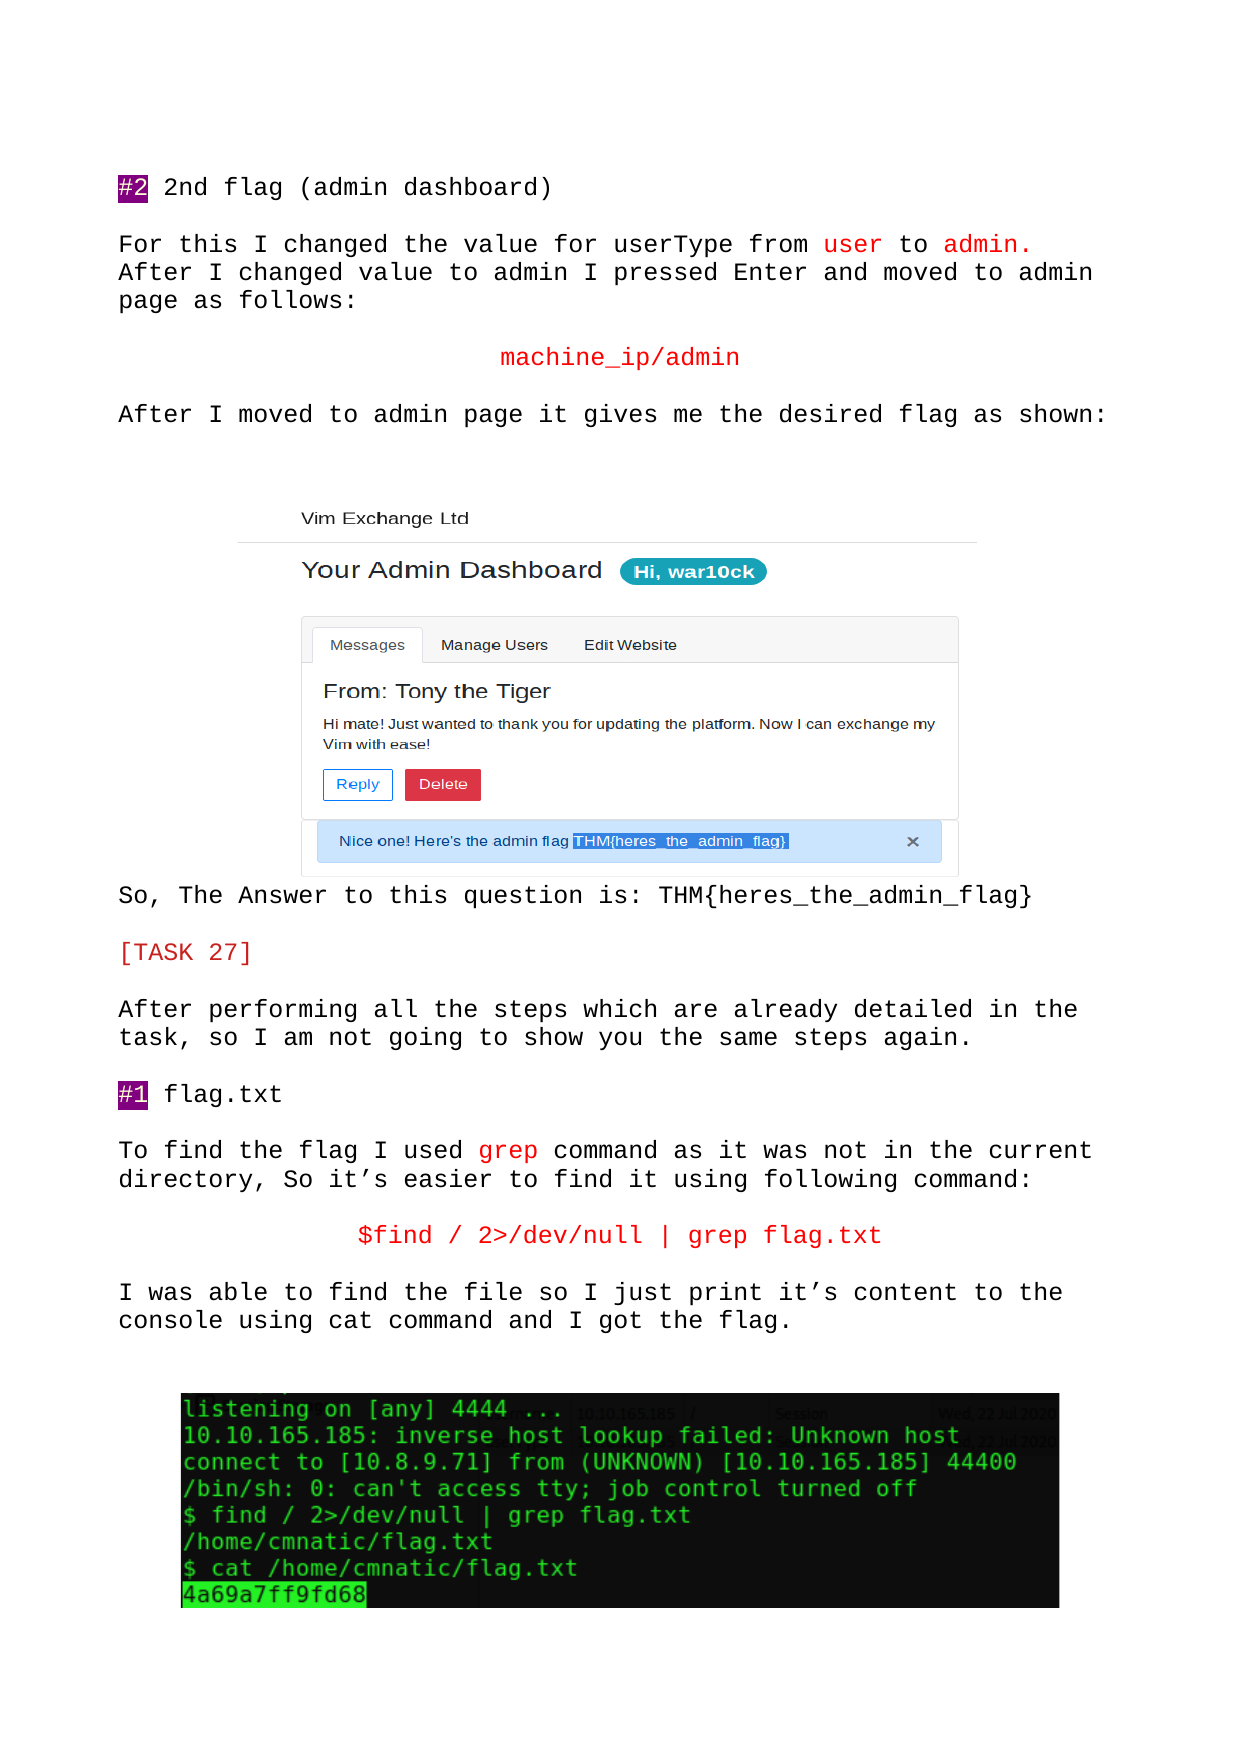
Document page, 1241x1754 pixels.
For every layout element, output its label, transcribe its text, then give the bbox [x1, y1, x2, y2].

picture [180, 1393, 1060, 1608]
text I was able to find the file so I just print it’s content to the console using cat command and I got the flag. [118, 1280, 1122, 1336]
text After performing all the steps which are already detailed in the task, so I am not going to show you the same steps again. [118, 996, 1122, 1053]
text machine_ip/admin [118, 345, 1122, 373]
text To find the flag I used grep command as it was not in the current directory, So it’s easier to find it using following command: [118, 1138, 1122, 1195]
text [TASK 27] [118, 940, 1122, 968]
text After I moved to admin page it gives me the desired flag as shown: [118, 401, 1122, 430]
picture [237, 507, 978, 877]
text $find / 2>/dev/null | grep flag.txt [118, 1223, 1122, 1251]
text #1 flag.txt [118, 1081, 1122, 1110]
text #2 2nd flag (admin dashboard) [118, 175, 1122, 203]
text So, The Answer to this question is: THM{heres_the_admin_flag} [118, 883, 1122, 911]
text For this I changed the value for userType from user to admin. After I changed value to admin I pressed Enter and moved to admin page as follows: [118, 231, 1122, 316]
